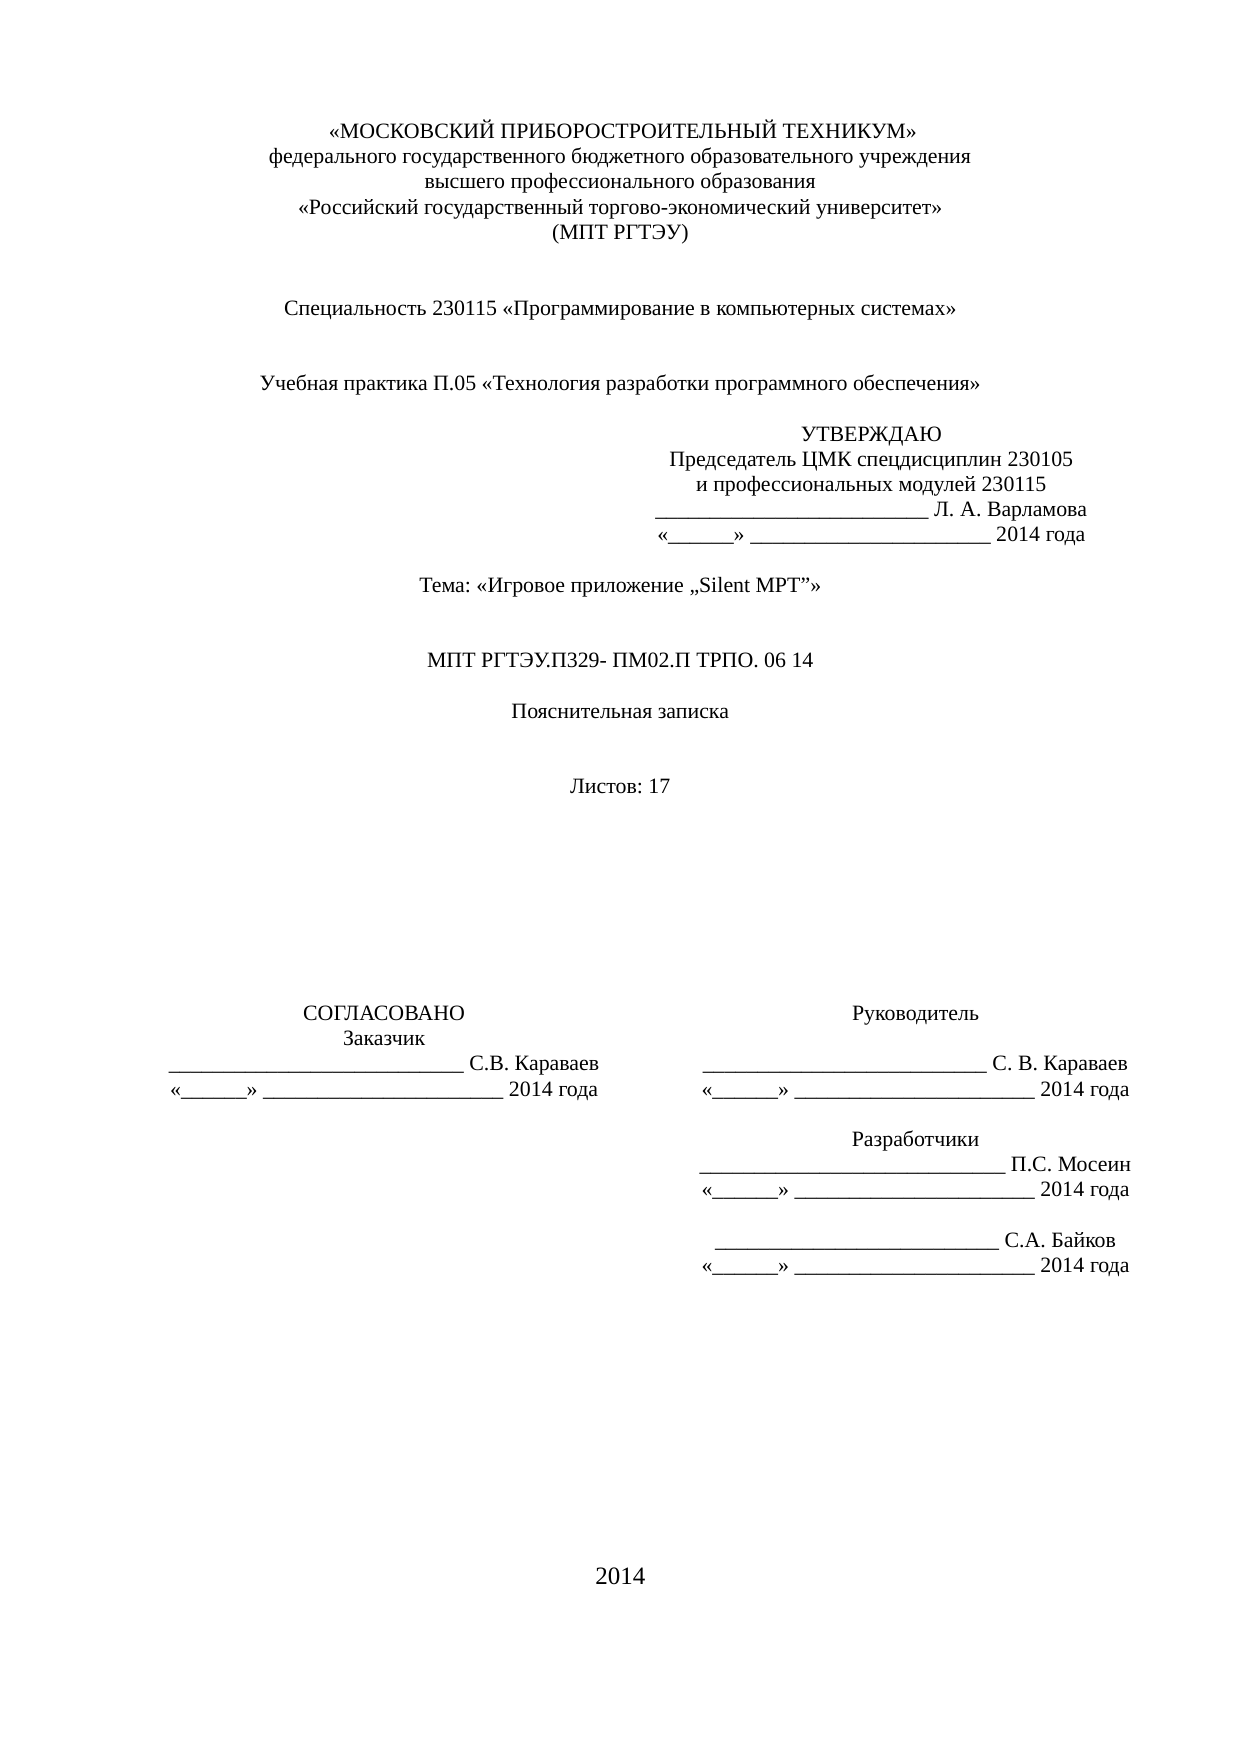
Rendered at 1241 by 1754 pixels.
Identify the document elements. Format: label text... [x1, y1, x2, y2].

text Листов: 17 [118, 773, 1122, 799]
table_header УТВЕРЖДАЮ Председатель ЦМК спецдисциплин 230105 и профессиональных модулей 230115 _________________________ Л. А. Варламова «______» ______________________ 2014 года [620, 421, 1122, 547]
table_header Руководитель __________________________ С. В. Караваев «______» ______________________ 2014 года [650, 1000, 1181, 1101]
table_header СОГЛАСОВАНО Заказчик ___________________________ С.В. Караваев «______» ______________________ 2014 года [118, 1000, 649, 1101]
text Учебная практика П.05 «Технология разработки программного обеспечения» [118, 370, 1122, 395]
text МПТ РГТЭУ.П329- ПМ02.П ТРПО. 06 14 [118, 647, 1122, 673]
table_cell [118, 1101, 649, 1302]
text Тема: «Игровое приложение „Silent MPT”» [118, 572, 1122, 597]
text «Московский приборостроительный техникум» федерального государственного бюджетного образовательного учреждения высшего профессионального образования «Российский государственный торгово‑экономический университет» (МПТ РГТЭУ) [118, 118, 1122, 244]
text Специальность 230115 «Программирование в компьютерных системах» [118, 294, 1122, 320]
table_cell Разработчики ____________________________ П.С. Мосеин «______» ______________________ 2014 года __________________________ С.А. Байков «______» ______________________ 2014 года [650, 1101, 1181, 1302]
table_header [118, 421, 620, 547]
text 2014 [118, 1561, 1122, 1590]
text Пояснительная записка [118, 698, 1122, 723]
